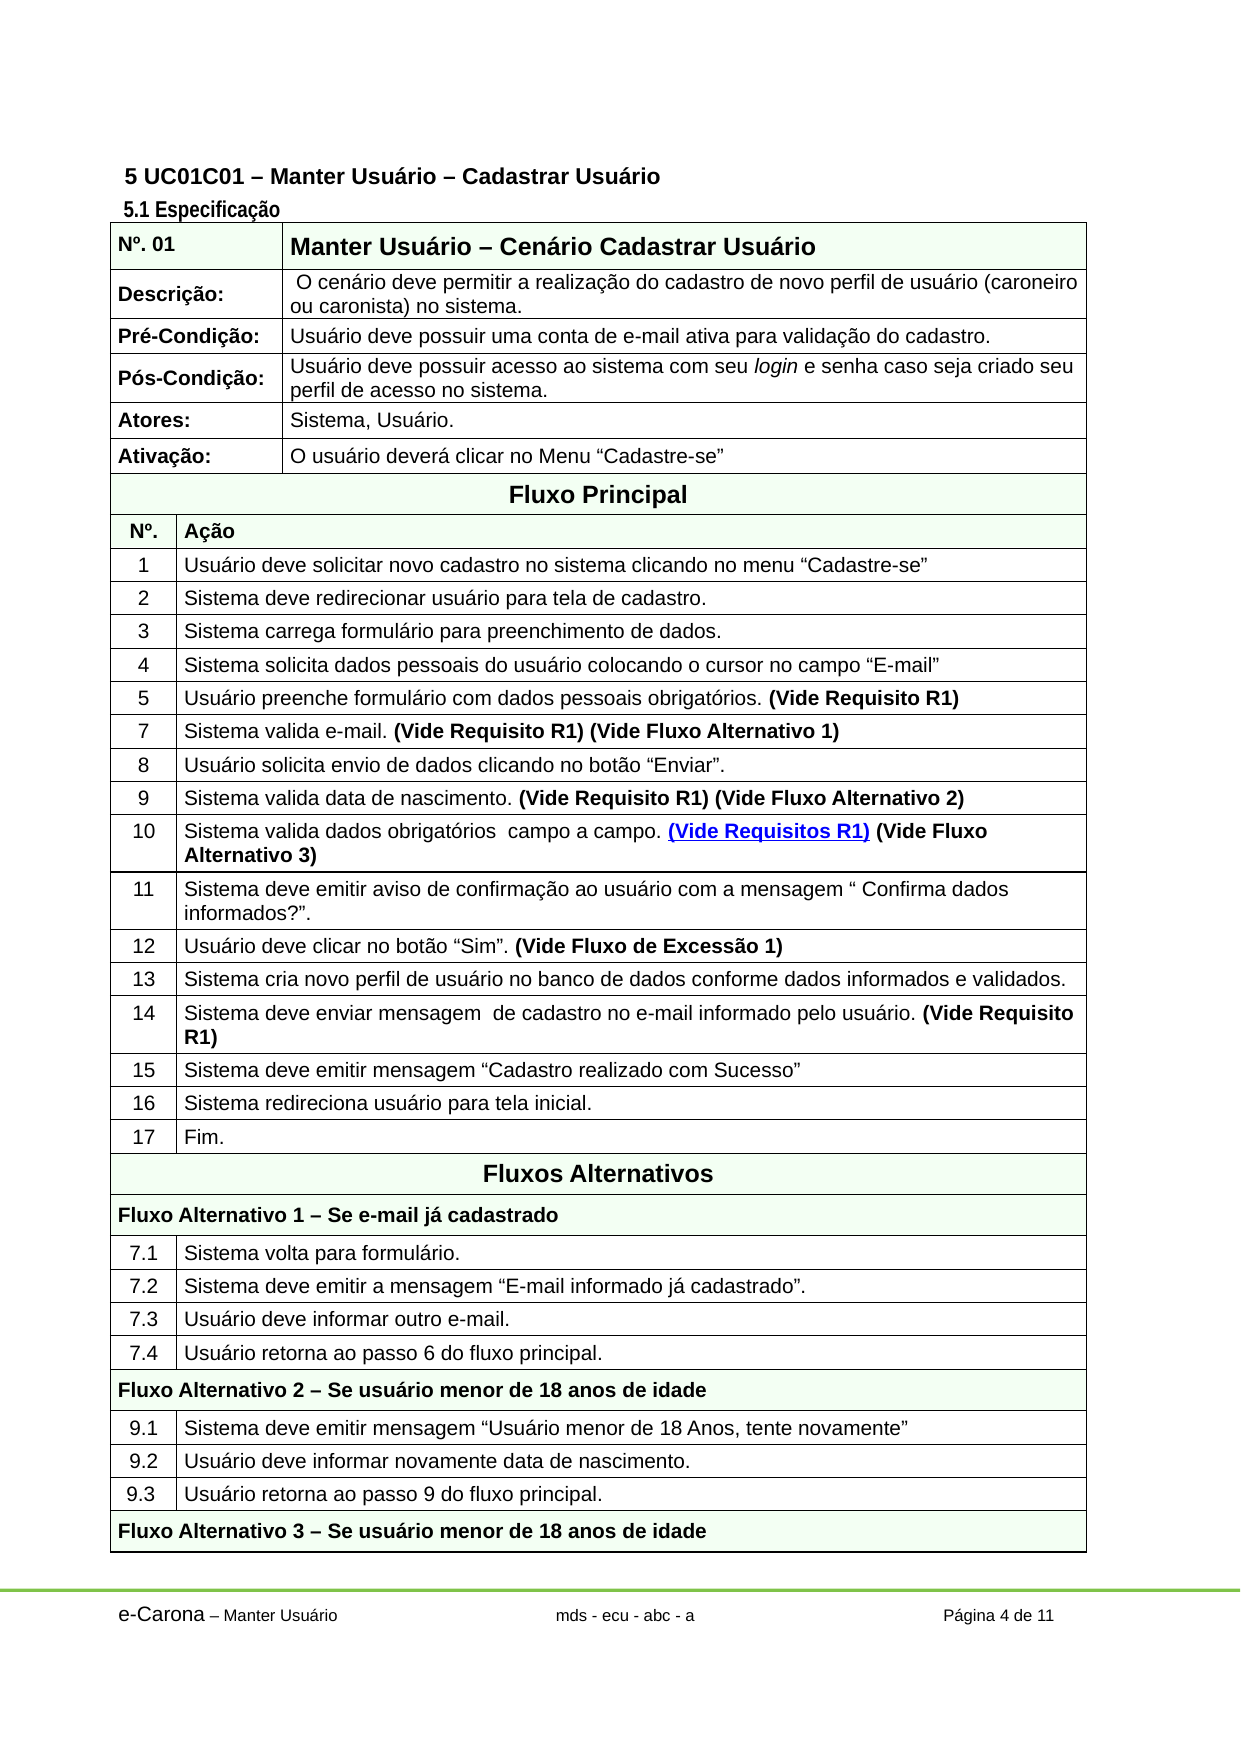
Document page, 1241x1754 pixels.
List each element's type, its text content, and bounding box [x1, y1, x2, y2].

table_cell Sistema valida data de nascimento. (Vide Requisito R1) (Vide Fluxo Alternativo 2) [177, 782, 1086, 814]
table_cell Sistema cria novo perfil de usuário no banco de dados conforme dados informados e validados. [177, 963, 1086, 995]
table_cell 9 [111, 782, 176, 814]
table_cell Fluxo Principal [111, 474, 1086, 514]
table_cell Sistema deve emitir aviso de confirmação ao usuário com a mensagem “ Confirma dados informados?”. [177, 873, 1086, 929]
table_cell Sistema deve emitir a mensagem “E-mail informado já cadastrado”. [177, 1270, 1086, 1302]
table_cell 8 [111, 749, 176, 781]
table_cell 13 [111, 963, 176, 995]
table_cell 5 [111, 682, 176, 714]
table_cell Usuário deve informar novamente data de nascimento. [177, 1445, 1086, 1477]
table_cell Sistema valida e-mail. (Vide Requisito R1) (Vide Fluxo Alternativo 1) [177, 715, 1086, 747]
table_cell 15 [111, 1054, 176, 1086]
table_cell Sistema deve emitir mensagem “Usuário menor de 18 Anos, tente novamente” [177, 1411, 1086, 1443]
table_cell 9.3 [111, 1478, 176, 1510]
table_cell Fluxos Alternativos [111, 1154, 1086, 1194]
subtitle UC01C01 – Manter Usuário – Cadastrar Usuário [118, 163, 1122, 189]
table_cell Sistema deve enviar mensagem de cadastro no e-mail informado pelo usuário. (Vide Requisito R1) [177, 996, 1086, 1053]
table_cell Sistema deve redirecionar usuário para tela de cadastro. [177, 582, 1086, 614]
table_cell Pós-Condição: [111, 354, 282, 402]
table_cell Sistema, Usuário. [283, 403, 1086, 437]
table_cell Usuário solicita envio de dados clicando no botão “Enviar”. [177, 749, 1086, 781]
table_cell Sistema redireciona usuário para tela inicial. [177, 1087, 1086, 1119]
table_cell Sistema deve emitir mensagem “Cadastro realizado com Sucesso” [177, 1054, 1086, 1086]
table_cell Sistema valida dados obrigatórios campo a campo. (Vide Requisitos R1) (Vide Fluxo Alternativo 3) [177, 815, 1086, 871]
table_cell 4 [111, 649, 176, 681]
table_cell 1 [111, 549, 176, 581]
table_cell Ação [177, 515, 1086, 547]
subtitle Especificação [118, 196, 1122, 222]
table_cell 11 [111, 873, 176, 929]
table_cell Usuário deve informar outro e-mail. [177, 1303, 1086, 1335]
table_header Manter Usuário – Cenário Cadastrar Usuário [283, 223, 1086, 269]
table_cell Usuário retorna ao passo 6 do fluxo principal. [177, 1336, 1086, 1369]
table_cell Usuário deve clicar no botão “Sim”. (Vide Fluxo de Excessão 1) [177, 930, 1086, 962]
table_cell O usuário deverá clicar no Menu “Cadastre-se” [283, 439, 1086, 473]
table_cell Usuário deve possuir uma conta de e-mail ativa para validação do cadastro. [283, 319, 1086, 353]
table_cell Fim. [177, 1120, 1086, 1153]
table_cell Pré-Condição: [111, 319, 282, 353]
table_cell 14 [111, 996, 176, 1053]
table_header Nº. 01 [111, 223, 282, 269]
table_cell Sistema carrega formulário para preenchimento de dados. [177, 615, 1086, 647]
table_cell Usuário deve possuir acesso ao sistema com seu login e senha caso seja criado seu perfil de acesso no sistema. [283, 354, 1086, 402]
table_cell 10 [111, 815, 176, 871]
table_cell O cenário deve permitir a realização do cadastro de novo perfil de usuário (caroneiro ou caronista) no sistema. [283, 270, 1086, 318]
table_cell Ativação: [111, 439, 282, 473]
table_cell 12 [111, 930, 176, 962]
table_cell 9.1 [111, 1411, 176, 1443]
table_cell Usuário preenche formulário com dados pessoais obrigatórios. (Vide Requisito R1) [177, 682, 1086, 714]
table_cell Nº. [111, 515, 176, 547]
table_cell 7 [111, 715, 176, 747]
table_cell Descrição: [111, 270, 282, 318]
table_cell 2 [111, 582, 176, 614]
table_cell 16 [111, 1087, 176, 1119]
table_cell 9.2 [111, 1445, 176, 1477]
table_cell 7.4 [111, 1336, 176, 1369]
table_cell 3 [111, 615, 176, 647]
table_cell Fluxo Alternativo 3 – Se usuário menor de 18 anos de idade [111, 1511, 1086, 1551]
table_cell 17 [111, 1120, 176, 1153]
table_cell Fluxo Alternativo 2 – Se usuário menor de 18 anos de idade [111, 1370, 1086, 1410]
table_cell Sistema volta para formulário. [177, 1236, 1086, 1269]
table_cell Sistema solicita dados pessoais do usuário colocando o cursor no campo “E-mail” [177, 649, 1086, 681]
table_cell Atores: [111, 403, 282, 437]
table_cell 7.3 [111, 1303, 176, 1335]
table_cell Usuário retorna ao passo 9 do fluxo principal. [177, 1478, 1086, 1510]
table_cell Fluxo Alternativo 1 – Se e-mail já cadastrado [111, 1195, 1086, 1235]
table_cell 7.2 [111, 1270, 176, 1302]
table_cell Usuário deve solicitar novo cadastro no sistema clicando no menu “Cadastre-se” [177, 549, 1086, 581]
table_cell 7.1 [111, 1236, 176, 1269]
